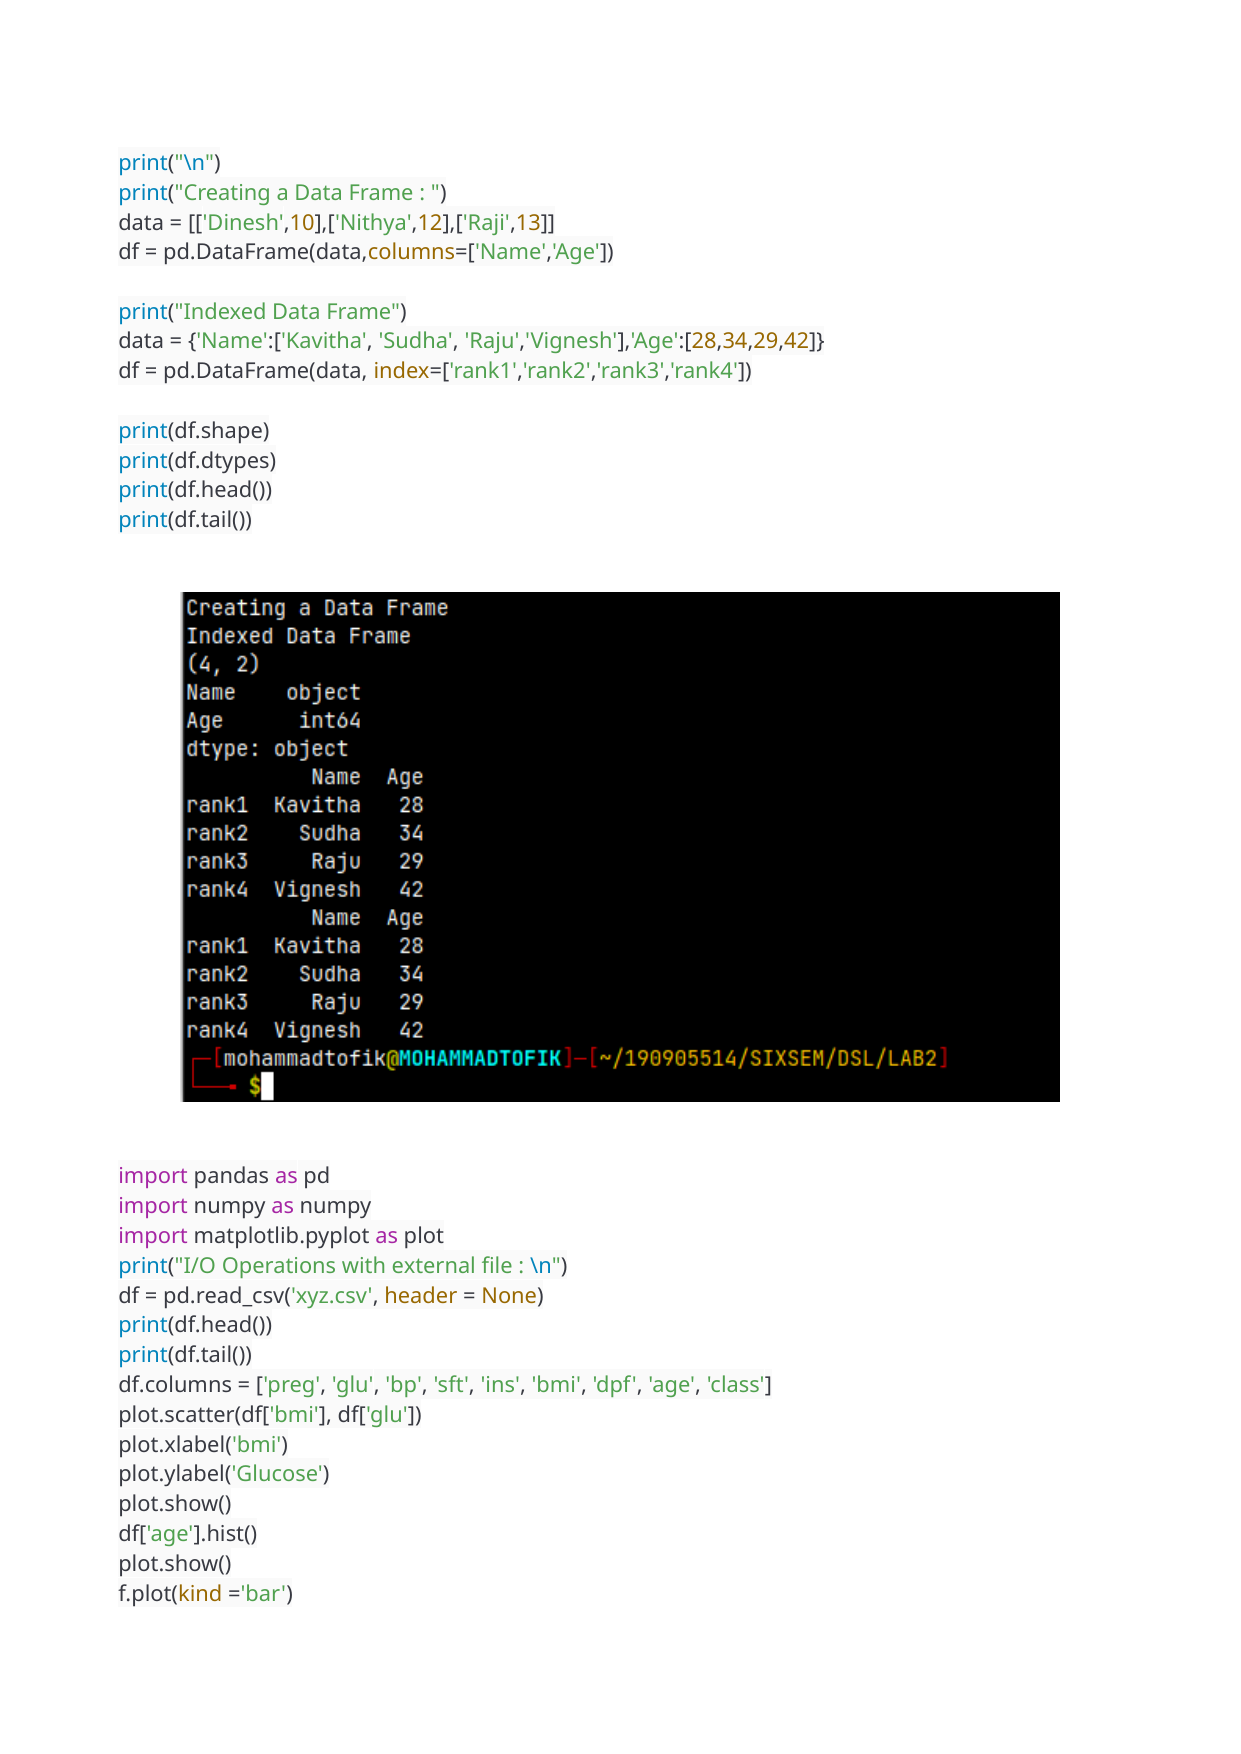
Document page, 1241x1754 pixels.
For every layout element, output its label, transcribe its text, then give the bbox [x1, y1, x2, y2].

text df = pd.read_csv('xyz.csv', header = None) [118, 1279, 1122, 1309]
text plot.ylabel('Glucose') [118, 1458, 1122, 1488]
text print(df.head()) [118, 474, 1122, 504]
text plot.show() [118, 1548, 1122, 1577]
text df.columns = ['preg', 'glu', 'bp', 'sft', 'ins', 'bmi', 'dpf', 'age', 'class'] [118, 1369, 1122, 1399]
text import matplotlib.pyplot as plot [118, 1220, 1122, 1250]
text print(df.head()) [118, 1309, 1122, 1339]
text print("\n") [118, 147, 1122, 177]
text plot.scatter(df['bmi'], df['glu']) [118, 1399, 1122, 1428]
text print("I/O Operations with external file : \n") [118, 1250, 1122, 1279]
text plot.show() [118, 1488, 1122, 1518]
picture [180, 592, 1060, 1102]
text print(df.tail()) [118, 1339, 1122, 1369]
text plot.xlabel('bmi') [118, 1428, 1122, 1458]
text print("Indexed Data Frame") [118, 296, 1122, 326]
text df = pd.DataFrame(data, index=['rank1','rank2','rank3','rank4']) [118, 355, 1122, 385]
text data = [['Dinesh',10],['Nithya',12],['Raji',13]] [118, 206, 1122, 236]
text print(df.tail()) [118, 504, 1122, 534]
text data = {'Name':['Kavitha', 'Sudha', 'Raju','Vignesh'],'Age':[28,34,29,42]} [118, 326, 1122, 355]
text print(df.dtypes) [118, 444, 1122, 474]
text import numpy as numpy [118, 1190, 1122, 1220]
text print("Creating a Data Frame : ") [118, 177, 1122, 206]
text import pandas as pd [118, 1160, 1122, 1190]
text df = pd.DataFrame(data,columns=['Name','Age']) [118, 236, 1122, 266]
text df['age'].hist() [118, 1518, 1122, 1548]
text print(df.shape) [118, 415, 1122, 444]
text f.plot(kind ='bar') [118, 1577, 1122, 1607]
